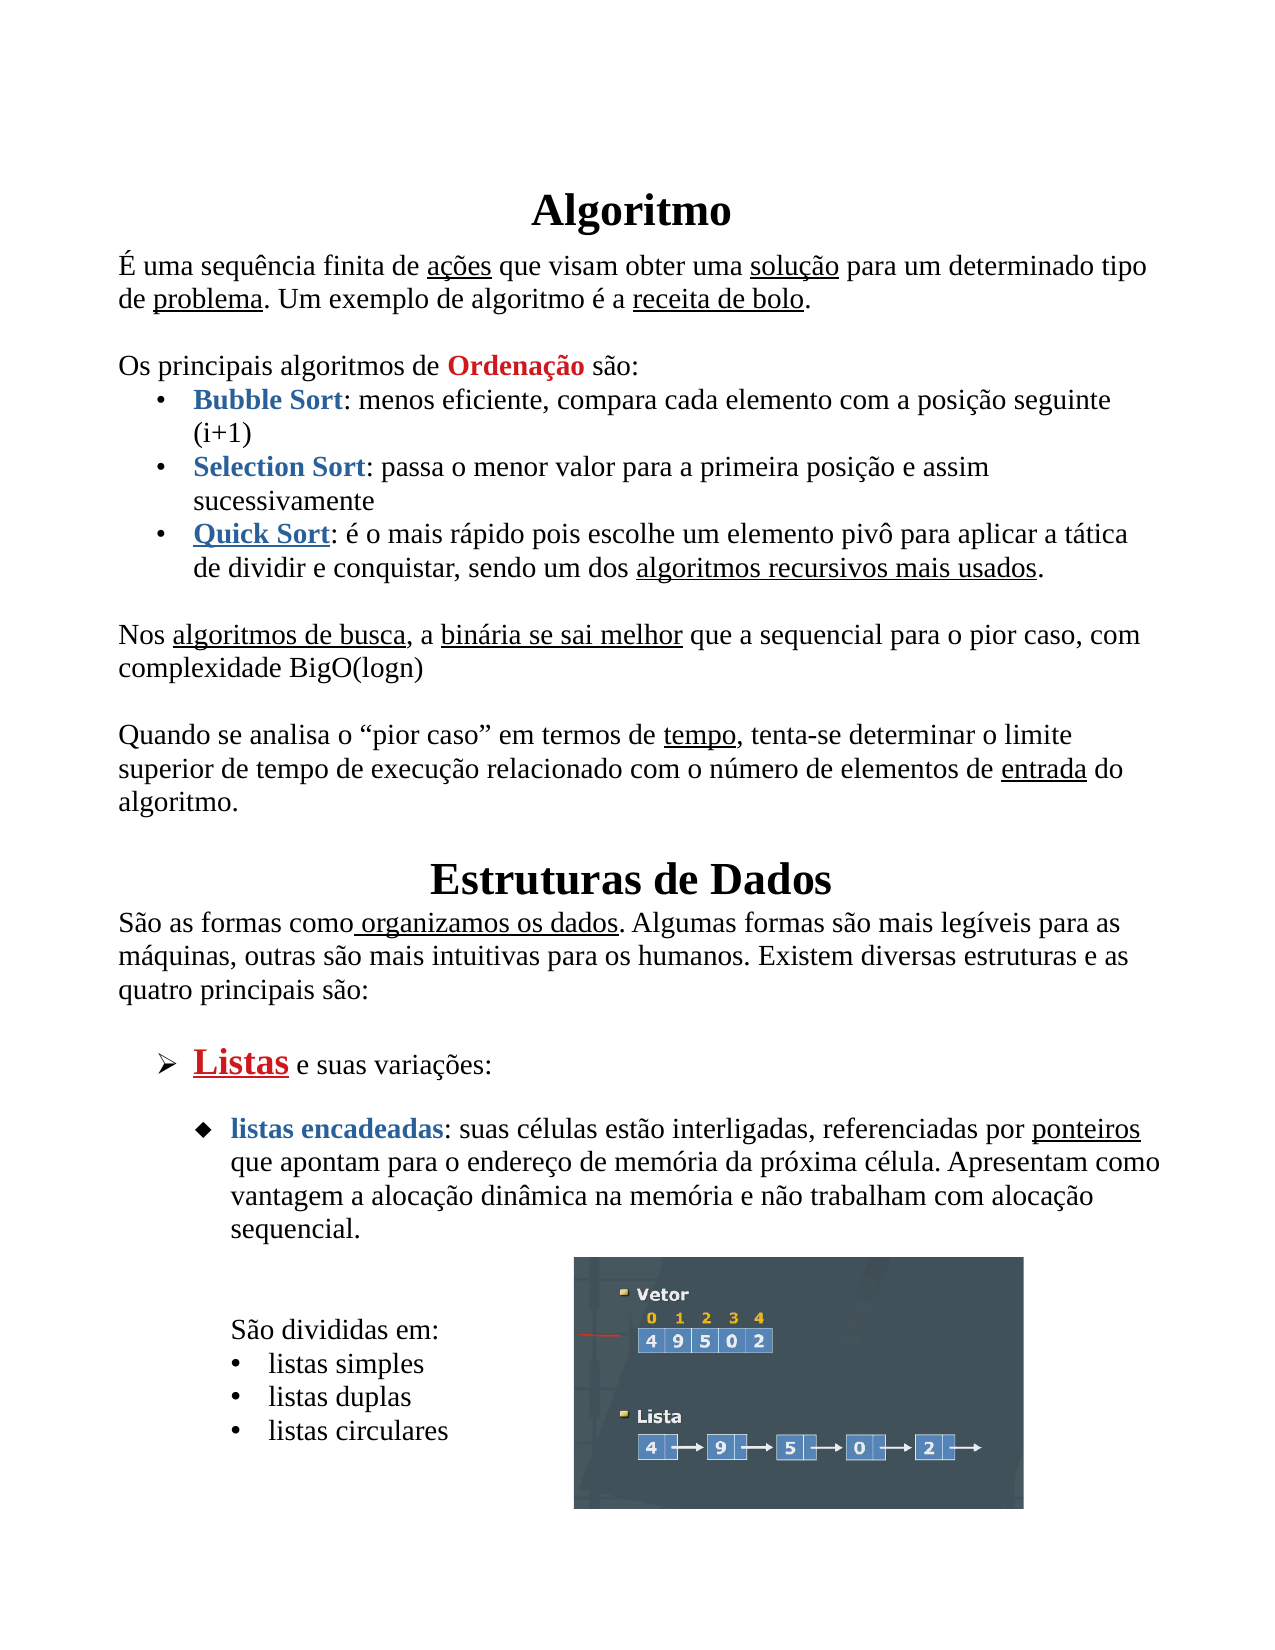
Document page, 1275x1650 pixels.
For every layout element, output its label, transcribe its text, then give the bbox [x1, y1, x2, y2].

text Nos algoritmos de busca, a binária se sai melhor que a sequencial para o pior caso, com complexidade BigO(logn) [118, 617, 1157, 684]
list listas encadeadas: suas células estão interligadas, referenciadas por ponteiros que apontam para o endereço de memória da próxima célula. Apresentam como vantagem a alocação dinâmica na memória e não trabalham com alocação sequencial. São divididas em: [195, 1111, 1181, 1346]
list listas duplas [231, 1379, 573, 1413]
text É uma sequência finita de ações que visam obter uma solução para um determinado tipo de problema. Um exemplo de algoritmo é a receita de bolo. [118, 248, 1157, 315]
list listas circulares [231, 1413, 573, 1509]
list Selection Sort: passa o menor valor para a primeira posição e assim sucessivamente [156, 449, 1157, 516]
subtitle Algoritmo [118, 183, 1157, 235]
text São as formas como organizamos os dados. Algumas formas são mais legíveis para as máquinas, outras são mais intuitivas para os humanos. Existem diversas estruturas e as quatro principais são: [118, 905, 1157, 1039]
list Bubble Sort: menos eficiente, compara cada elemento com a posição seguinte (i+1) [156, 382, 1157, 449]
text Os principais algoritmos de Ordenação são: [118, 348, 1157, 382]
list [1024, 1413, 1157, 1509]
list Quick Sort: é o mais rápido pois escolhe um elemento pivô para aplicar a tática de dividir e conquistar, sendo um dos algoritmos recursivos mais usados. [156, 516, 1157, 583]
text Quando se analisa o “pior caso” em termos de tempo, tenta-se determinar o limite superior de tempo de execução relacionado com o número de elementos de entrada do algoritmo. [118, 717, 1157, 818]
list listas simples [231, 1346, 573, 1379]
picture [573, 1257, 1024, 1509]
list [1024, 1379, 1157, 1413]
subtitle Estruturas de Dados [118, 852, 1157, 904]
list [1024, 1346, 1157, 1379]
list Listas e suas variações: [156, 1039, 1157, 1111]
